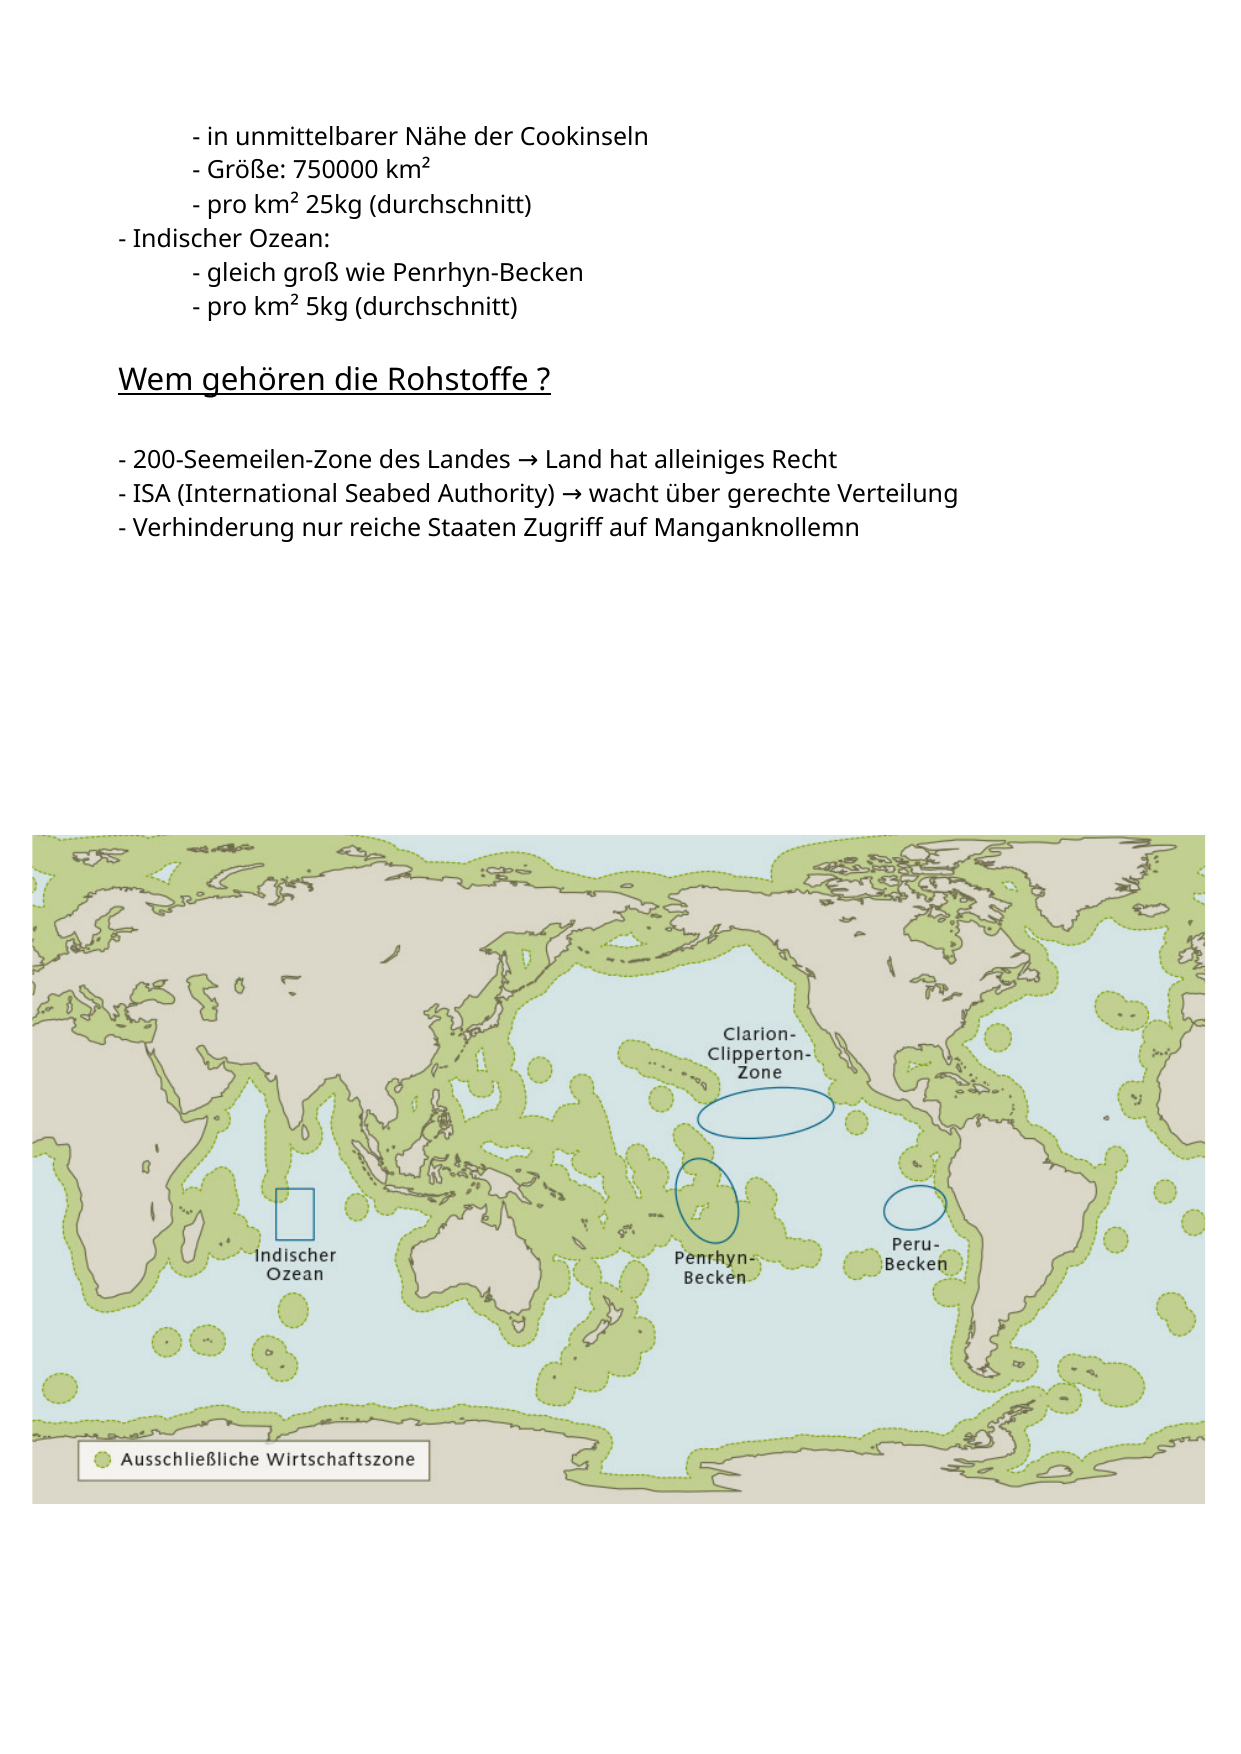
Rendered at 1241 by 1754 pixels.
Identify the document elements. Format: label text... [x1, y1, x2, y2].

text - 200-Seemeilen-Zone des Landes → Land hat alleiniges Recht [118, 442, 1122, 476]
text - in unmittelbarer Nähe der Cookinseln [118, 118, 1122, 152]
text - Indischer Ozean: [118, 220, 1122, 254]
text - pro km² 25kg (durchschnitt) [118, 186, 1122, 220]
text - gleich groß wie Penrhyn-Becken [118, 254, 1122, 288]
text - Verhinderung nur reiche Staaten Zugriff auf Manganknollemn [118, 510, 1122, 544]
picture [32, 835, 1206, 1504]
text - ISA (International Seabed Authority) → wacht über gerechte Verteilung [118, 476, 1122, 510]
text Wem gehören die Rohstoffe ? [118, 357, 1122, 399]
text - pro km² 5kg (durchschnitt) [118, 288, 1122, 322]
text - Größe: 750000 km² [118, 152, 1122, 186]
